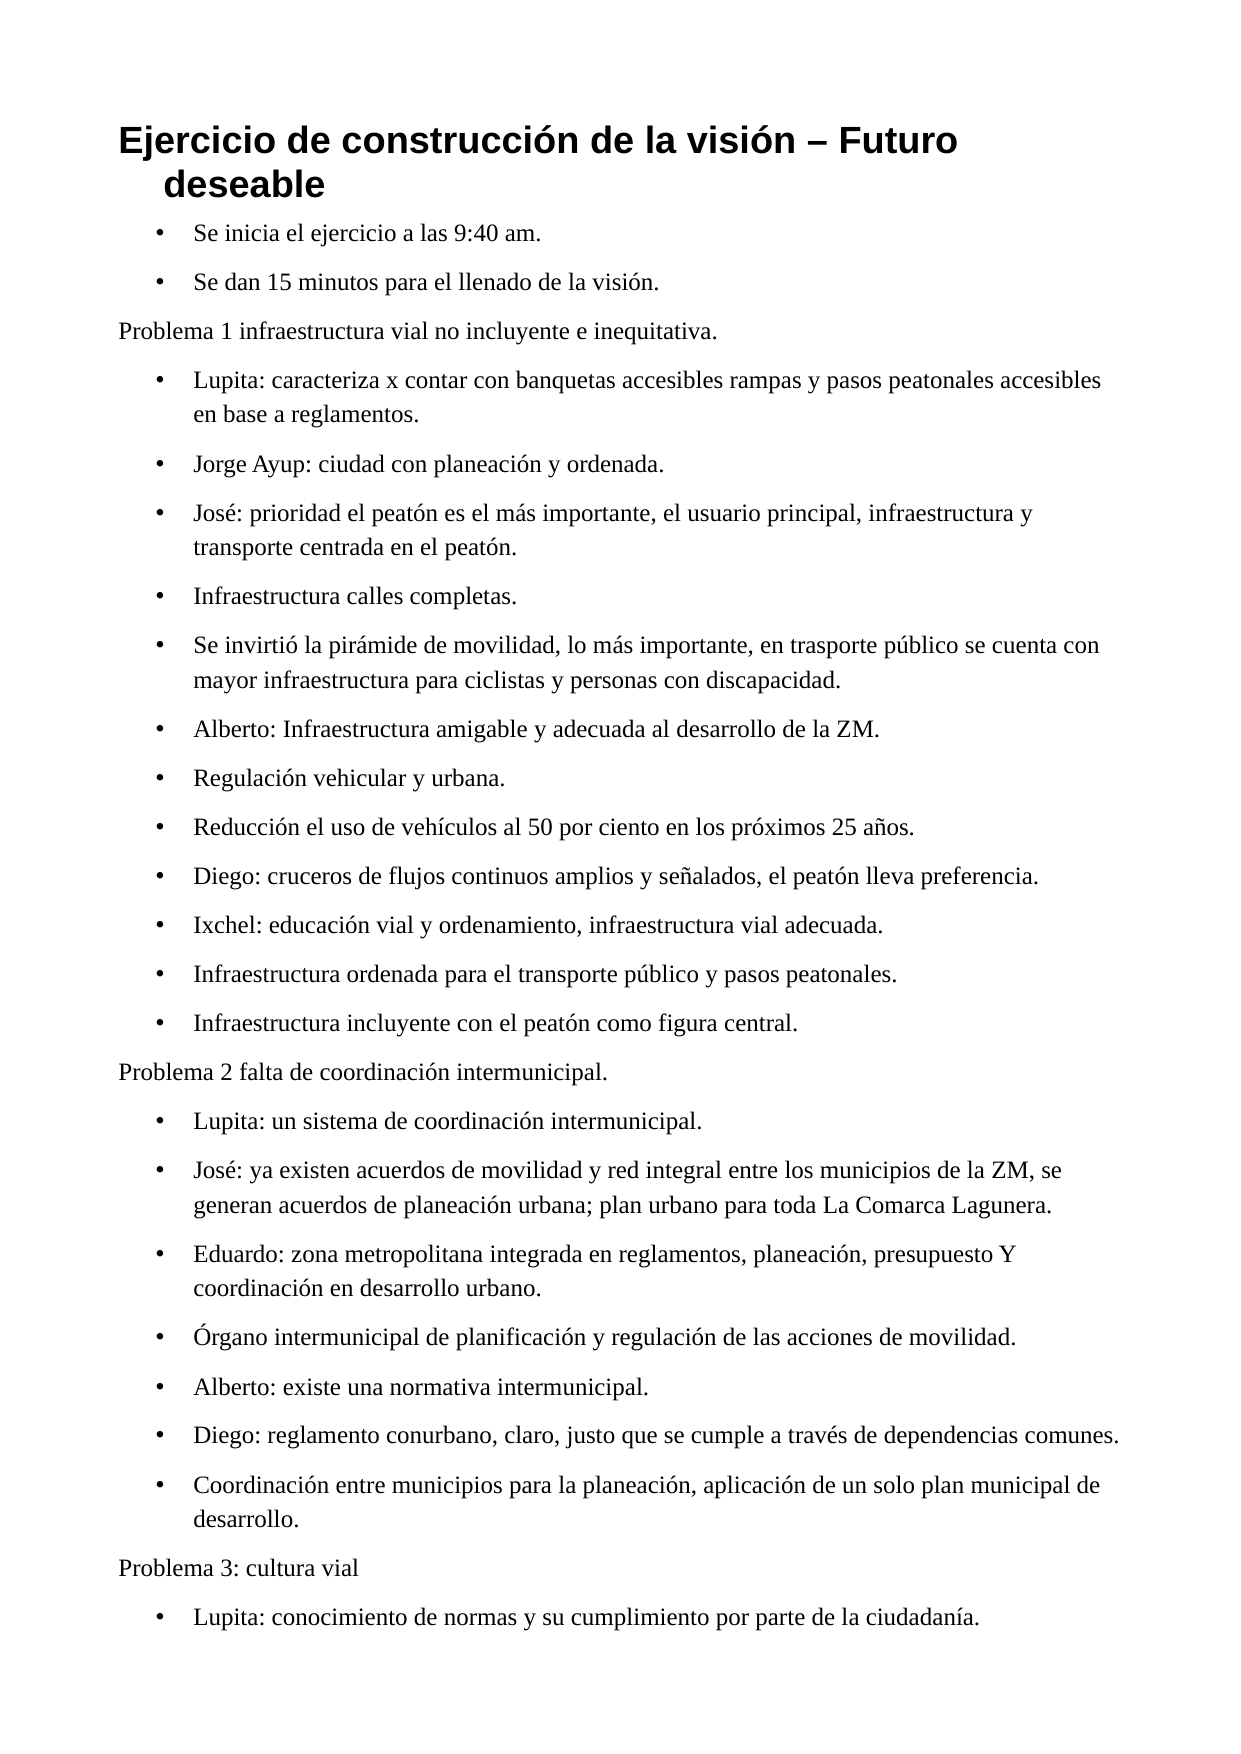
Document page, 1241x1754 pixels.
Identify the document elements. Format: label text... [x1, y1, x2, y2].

list Alberto: existe una normativa intermunicipal. [156, 1372, 1122, 1400]
list Ixchel: educación vial y ordenamiento, infraestructura vial adecuada. [156, 910, 1122, 939]
list Infraestructura incluyente con el peatón como figura central. [156, 1008, 1122, 1037]
list Se dan 15 minutos para el llenado de la visión. [156, 267, 1122, 296]
list Diego: cruceros de flujos continuos amplios y señalados, el peatón lleva preferencia. [156, 861, 1122, 890]
list José: prioridad el peatón es el más importante, el usuario principal, infraestructura y transporte centrada en el peatón. [156, 498, 1122, 561]
list Infraestructura ordenada para el transporte público y pasos peatonales. [156, 959, 1122, 988]
list Reducción el uso de vehículos al 50 por ciento en los próximos 25 años. [156, 812, 1122, 841]
list Diego: reglamento conurbano, claro, justo que se cumple a través de dependencias comunes. [156, 1421, 1122, 1449]
list Se invirtió la pirámide de movilidad, lo más importante, en trasporte público se cuenta con mayor infraestructura para ciclistas y personas con discapacidad. [156, 630, 1122, 693]
text Problema 3: cultura vial [118, 1553, 1122, 1582]
text Problema 2 falta de coordinación intermunicipal. [118, 1057, 1122, 1086]
list Órgano intermunicipal de planificación y regulación de las acciones de movilidad. [156, 1322, 1122, 1351]
list Infraestructura calles completas. [156, 581, 1122, 610]
list Lupita: conocimiento de normas y su cumplimiento por parte de la ciudadanía. [156, 1602, 1122, 1631]
list Se inicia el ejercicio a las 9:40 am. [156, 218, 1122, 247]
subtitle Ejercicio de construcción de la visión – Futuro deseable [118, 118, 1122, 205]
list Alberto: Infraestructura amigable y adecuada al desarrollo de la ZM. [156, 714, 1122, 743]
list José: ya existen acuerdos de movilidad y red integral entre los municipios de la ZM, se generan acuerdos de planeación urbana; plan urbano para toda La Comarca Lagunera. [156, 1155, 1122, 1219]
list Jorge Ayup: ciudad con planeación y ordenada. [156, 449, 1122, 477]
list Lupita: caracteriza x contar con banquetas accesibles rampas y pasos peatonales accesibles en base a reglamentos. [156, 365, 1122, 428]
text Problema 1 infraestructura vial no incluyente e inequitativa. [118, 316, 1122, 345]
list Coordinación entre municipios para la planeación, aplicación de un solo plan municipal de desarrollo. [156, 1470, 1122, 1533]
list Eduardo: zona metropolitana integrada en reglamentos, planeación, presupuesto Y coordinación en desarrollo urbano. [156, 1239, 1122, 1302]
list Lupita: un sistema de coordinación intermunicipal. [156, 1106, 1122, 1135]
list Regulación vehicular y urbana. [156, 763, 1122, 792]
